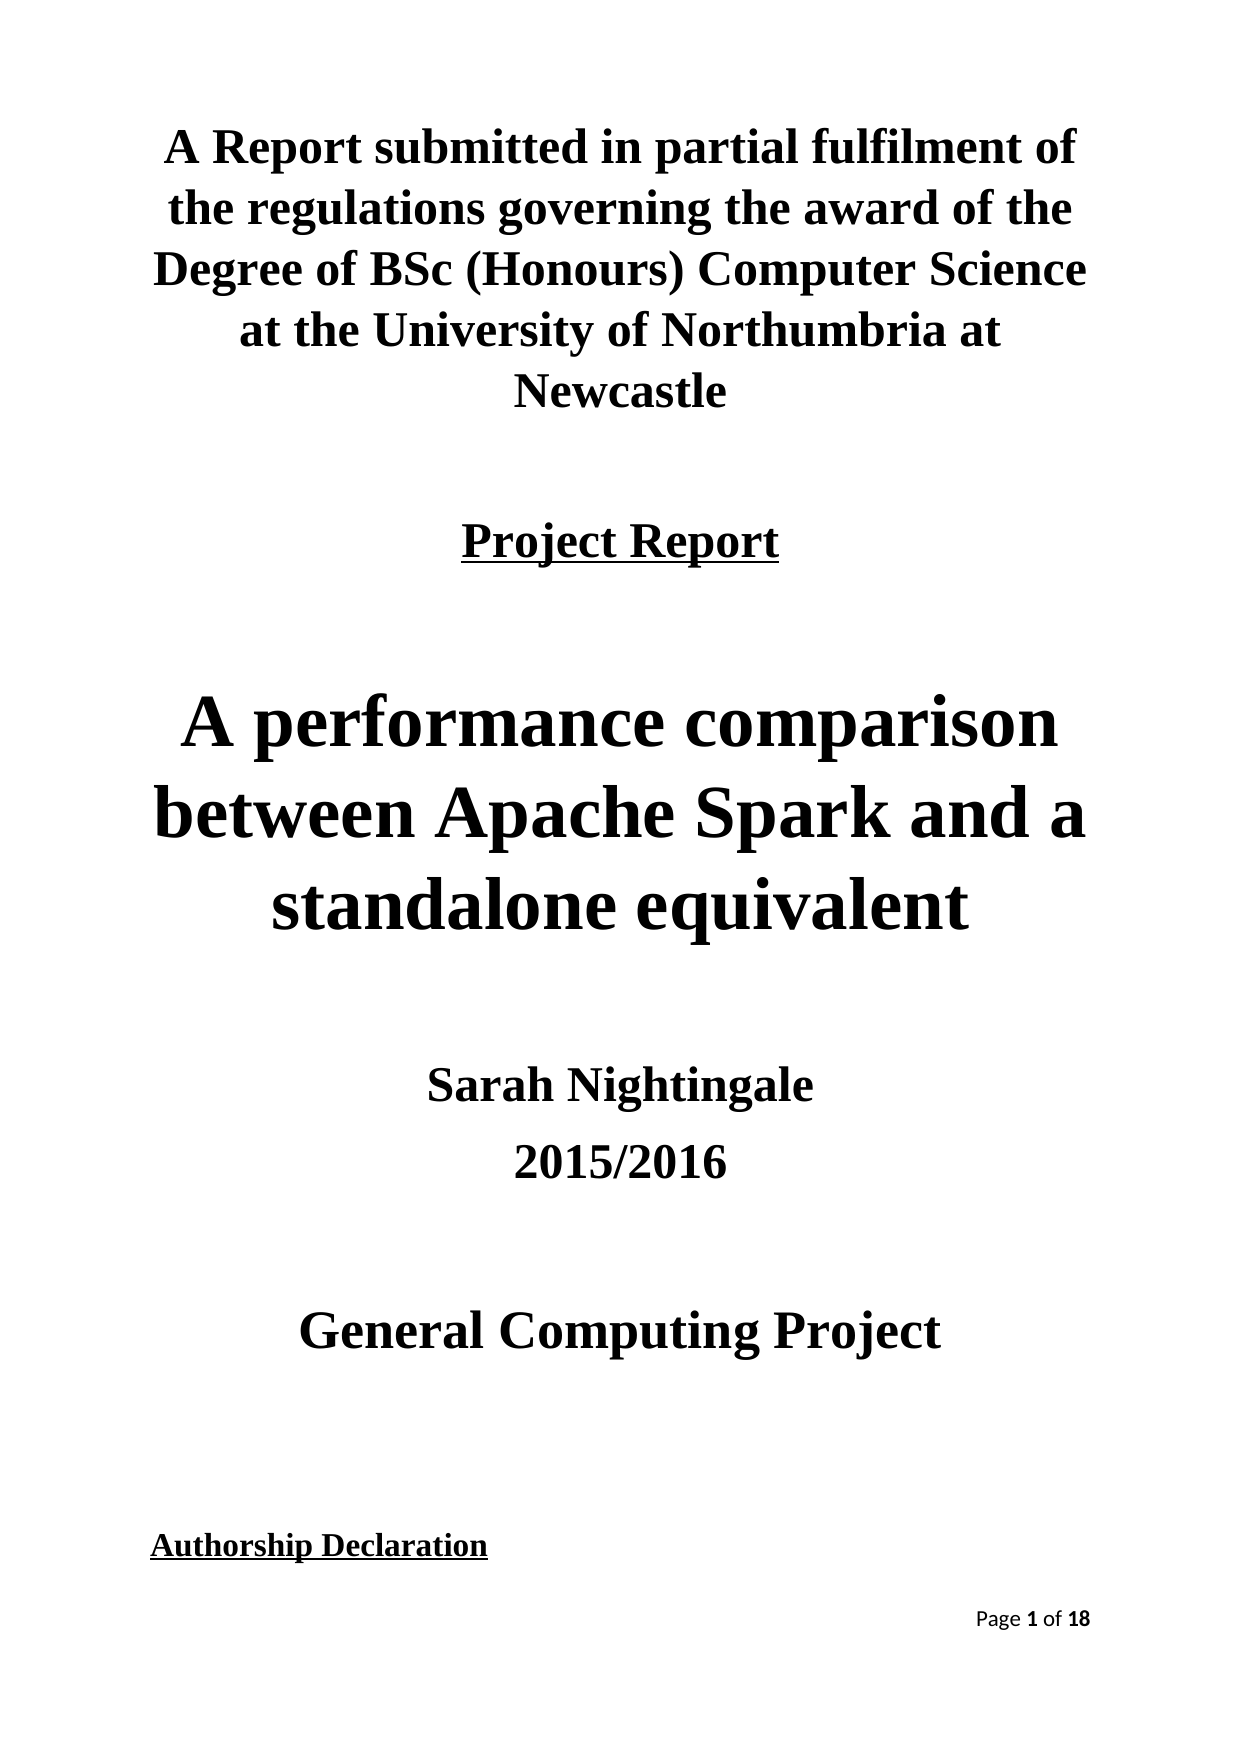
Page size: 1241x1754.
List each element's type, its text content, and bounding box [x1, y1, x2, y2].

text A performance comparison between Apache Spark and a standalone equivalent [150, 676, 1090, 945]
text Sarah Nightingale [150, 1055, 1090, 1112]
text A Report submitted in partial fulfilment of the regulations governing the award of the Degree of BSc (Honours) Computer Science at the University of Northumbria at Newcastle [150, 117, 1090, 418]
text General Computing Project [150, 1298, 1090, 1360]
text Authorship Declaration [150, 1525, 1090, 1563]
text 2015/2016 [150, 1132, 1090, 1190]
text Project Report [150, 511, 1090, 568]
